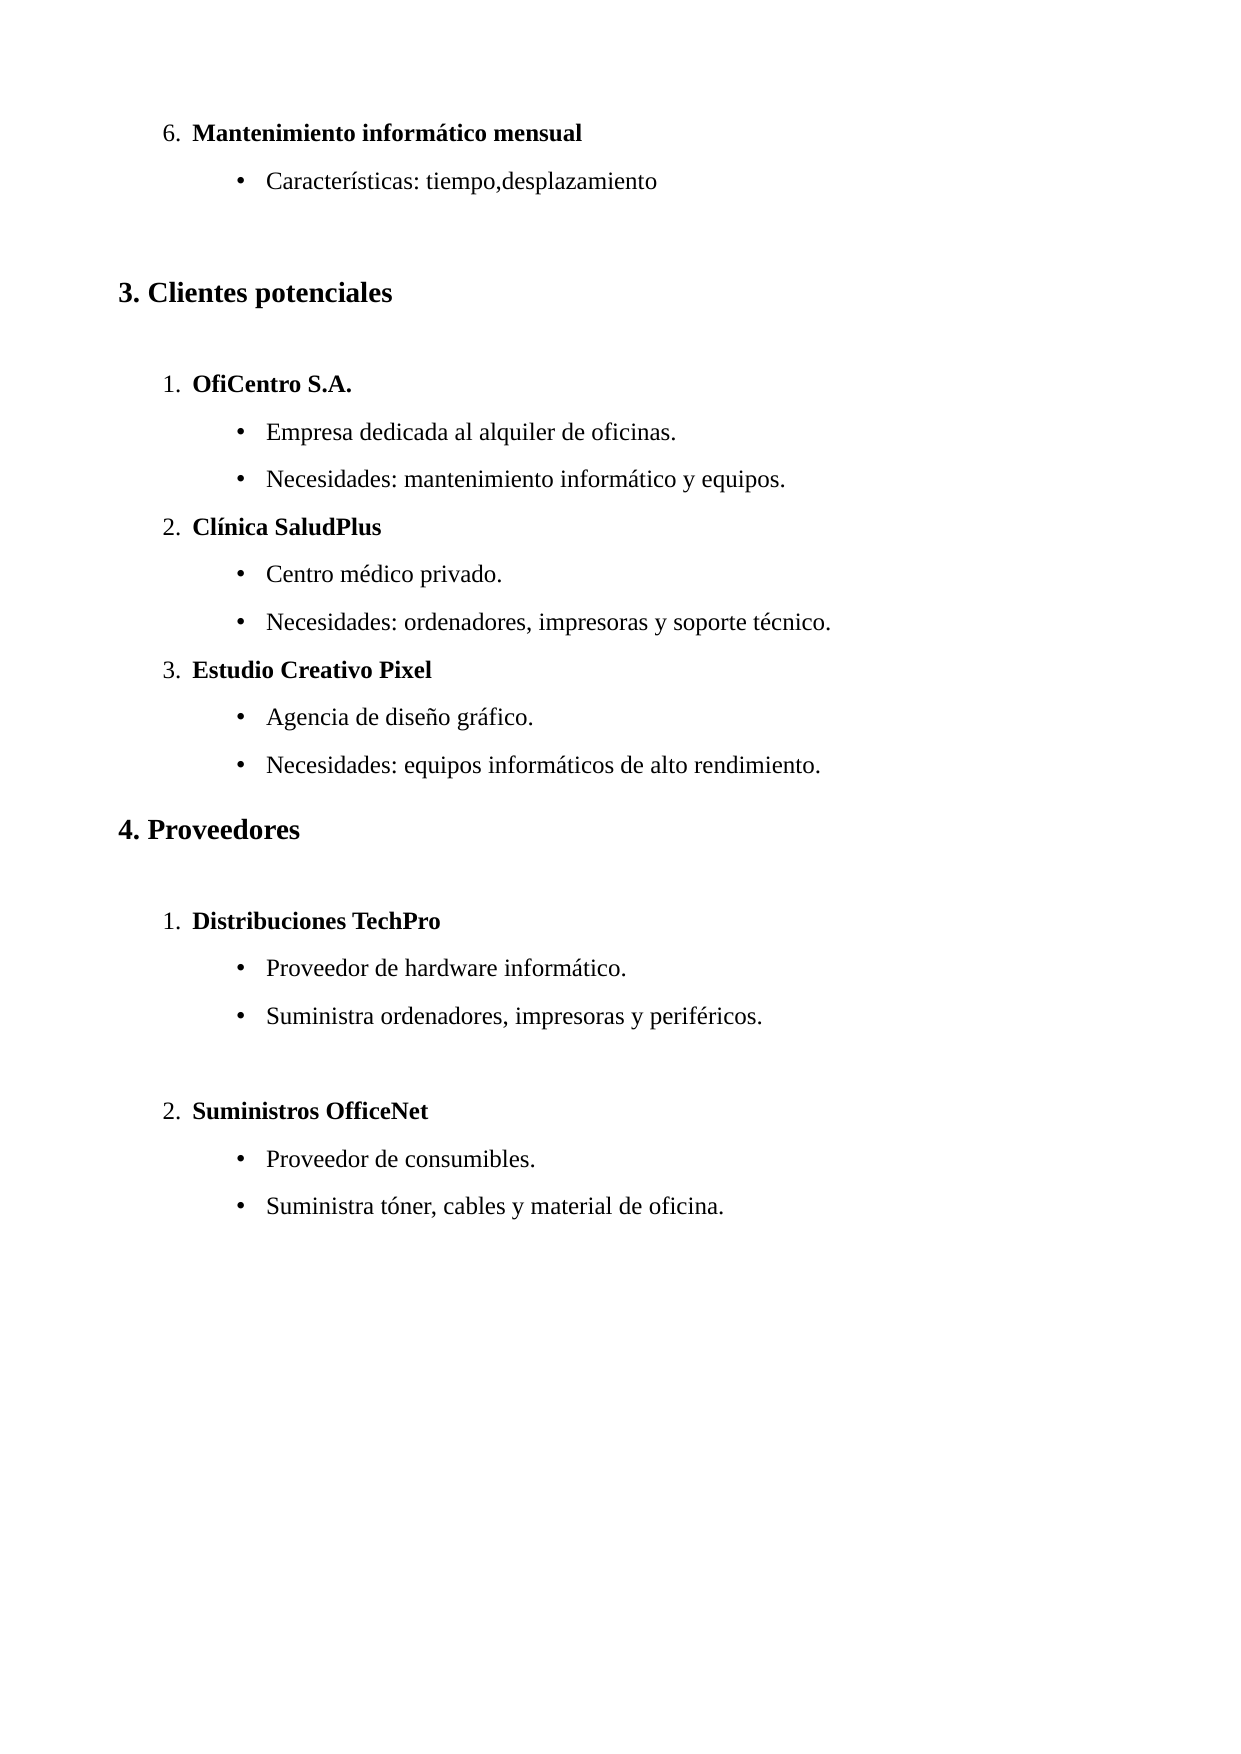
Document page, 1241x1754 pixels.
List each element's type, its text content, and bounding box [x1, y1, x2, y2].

list Proveedor de consumibles. [236, 1144, 1122, 1173]
list Centro médico privado. [236, 559, 1122, 588]
list Distribuciones TechPro [162, 906, 1122, 934]
list Necesidades: equipos informáticos de alto rendimiento. [236, 750, 1122, 779]
list Suministra ordenadores, impresoras y periféricos. [236, 1001, 1122, 1030]
list Necesidades: ordenadores, impresoras y soporte técnico. [236, 607, 1122, 636]
subtitle 4. Proveedores [118, 812, 1122, 846]
list Empresa dedicada al alquiler de oficinas. [236, 417, 1122, 446]
list Mantenimiento informático mensual [162, 118, 1122, 147]
list Clínica SaludPlus [162, 512, 1122, 541]
list Proveedor de hardware informático. [236, 953, 1122, 982]
subtitle 3. Clientes potenciales [118, 276, 1122, 309]
list Agencia de diseño gráfico. [236, 702, 1122, 731]
list Estudio Creativo Pixel [162, 655, 1122, 683]
list Suministros OfficeNet [162, 1096, 1122, 1125]
list Suministra tóner, cables y material de oficina. [236, 1191, 1122, 1220]
list Características: tiempo,desplazamiento [236, 166, 1122, 194]
list OfiCentro S.A. [162, 369, 1122, 398]
list Necesidades: mantenimiento informático y equipos. [236, 464, 1122, 493]
